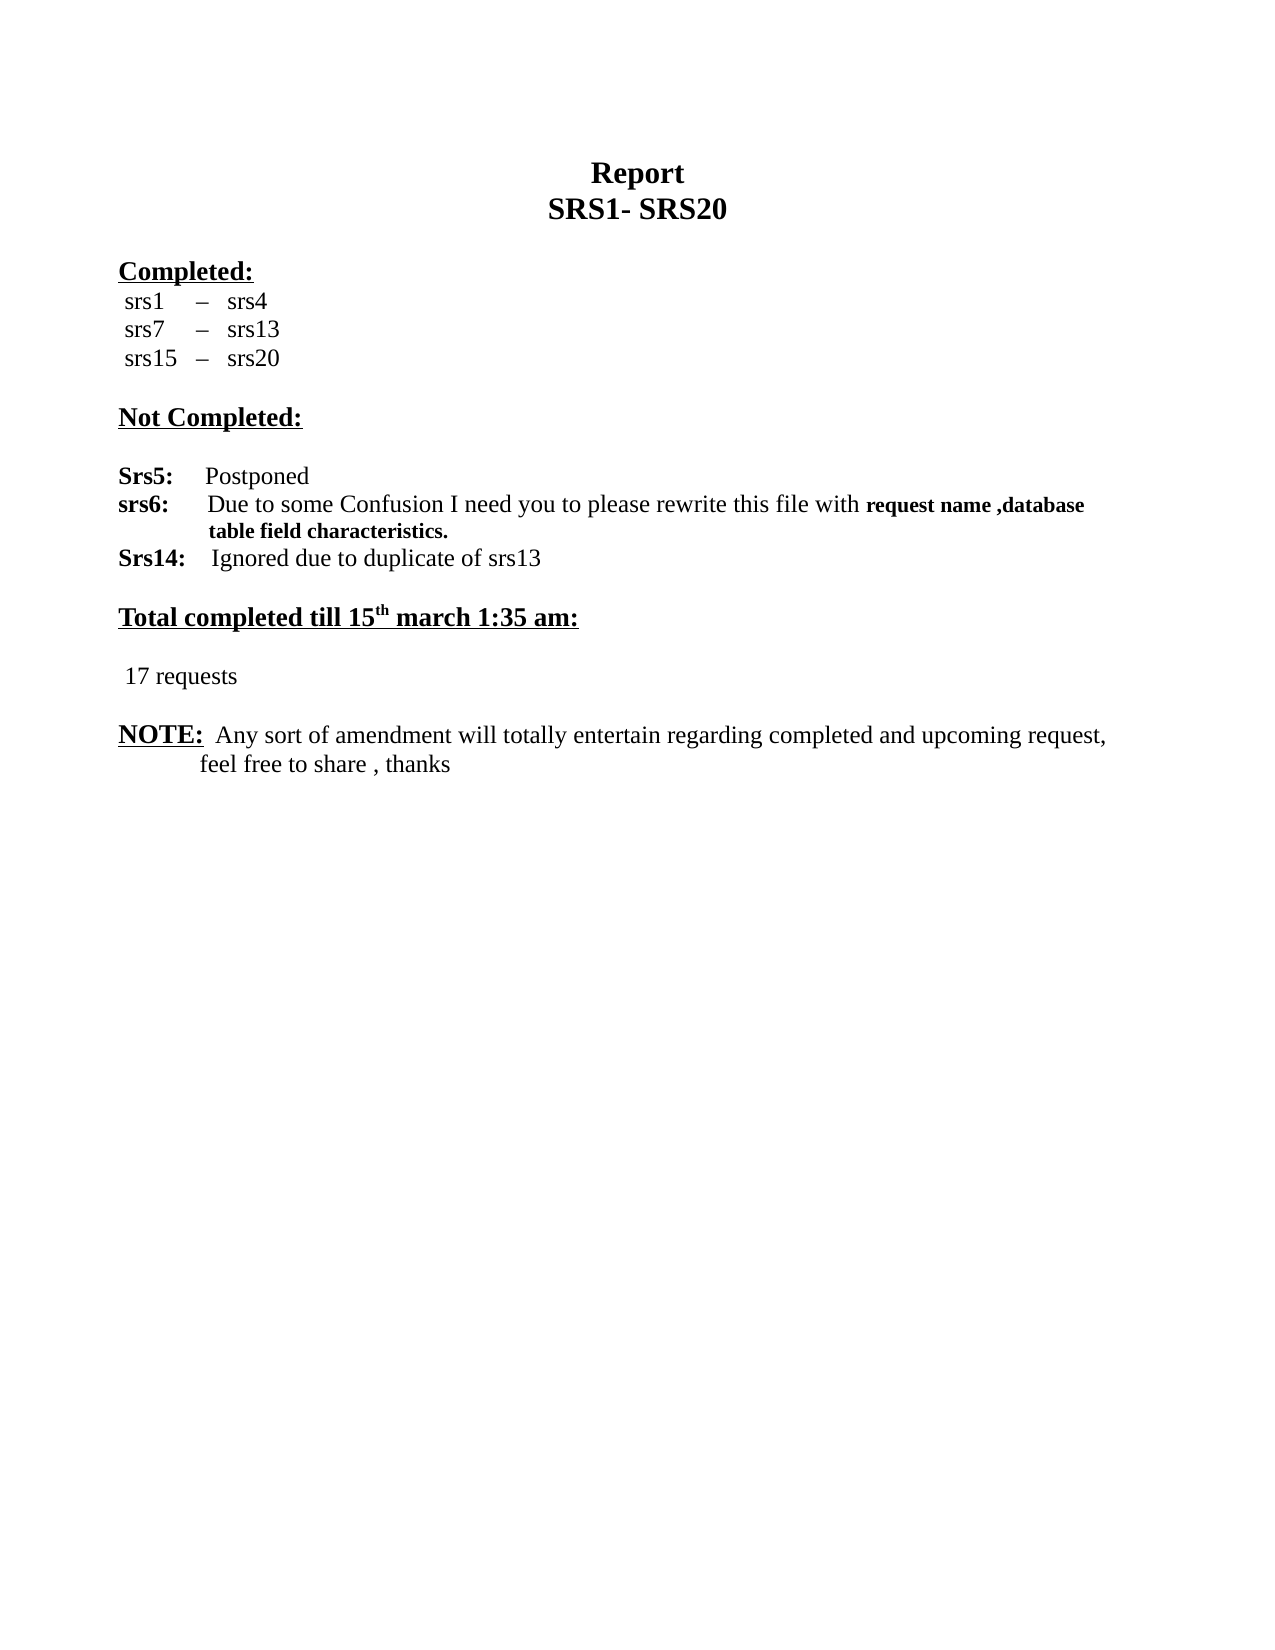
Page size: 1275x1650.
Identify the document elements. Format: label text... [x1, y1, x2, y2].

text Report [118, 154, 1157, 190]
text srs7 – srs13 [118, 314, 1157, 343]
text Completed: [118, 255, 1157, 286]
text 17 requests [118, 661, 1157, 689]
text Srs14: Ignored due to duplicate of srs13 [118, 543, 1157, 572]
text Not Completed: [118, 401, 1157, 432]
text SRS1- SRS20 [118, 190, 1157, 226]
text feel free to share , thanks [118, 749, 1157, 778]
text srs1 – srs4 [118, 286, 1157, 314]
text Total completed till 15th march 1:35 am: [118, 601, 1157, 632]
text srs6: Due to some Confusion I need you to please rewrite this file with request name ,database table field characteristics. [118, 489, 1157, 543]
text srs15 – srs20 [118, 343, 1157, 372]
text Srs5: Postponed [118, 461, 1157, 489]
text NOTE: Any sort of amendment will totally entertain regarding completed and upcoming request, [118, 718, 1157, 749]
